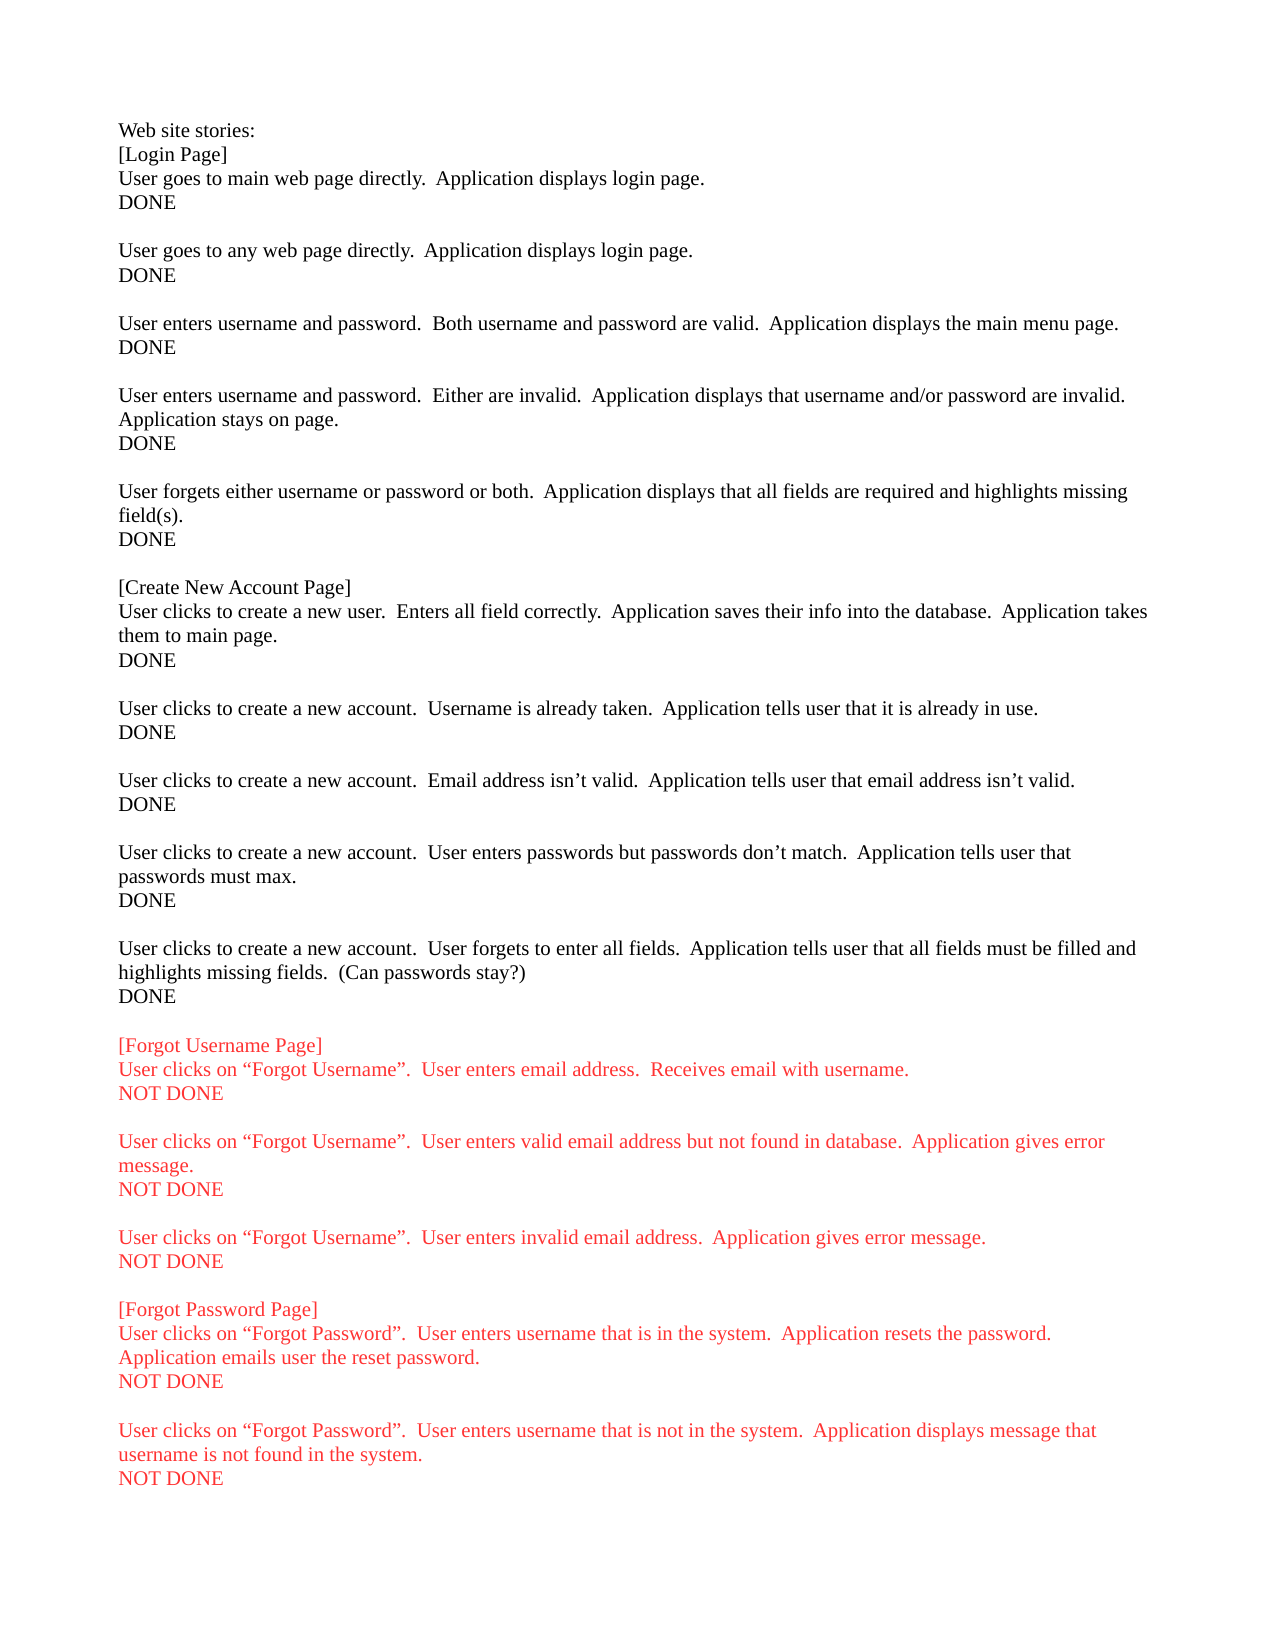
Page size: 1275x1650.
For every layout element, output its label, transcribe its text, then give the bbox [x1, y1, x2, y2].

text DONE [118, 262, 1157, 287]
text User clicks on “Forgot Password”. User enters username that is in the system. Application resets the password. Application emails user the reset password. [118, 1321, 1157, 1369]
text DONE [118, 792, 1157, 816]
text User clicks to create a new account. User forgets to enter all fields. Application tells user that all fields must be filled and highlights missing fields. (Can passwords stay?) [118, 936, 1157, 984]
text User clicks to create a new user. Enters all field correctly. Application saves their info into the database. Application takes them to main page. [118, 599, 1157, 647]
text DONE [118, 720, 1157, 744]
text User enters username and password. Either are invalid. Application displays that username and/or password are invalid. Application stays on page. [118, 383, 1157, 431]
text User forgets either username or password or both. Application displays that all fields are required and highlights missing field(s). [118, 479, 1157, 527]
text DONE [118, 335, 1157, 359]
text User clicks to create a new account. User enters passwords but passwords don’t match. Application tells user that passwords must max. [118, 840, 1157, 888]
text [Login Page] [118, 142, 1157, 166]
text User enters username and password. Both username and password are valid. Application displays the main menu page. [118, 311, 1157, 335]
text DONE [118, 190, 1157, 214]
text NOT DONE [118, 1177, 1157, 1201]
text [Forgot Username Page] [118, 1032, 1157, 1057]
text DONE [118, 527, 1157, 551]
text [Create New Account Page] [118, 575, 1157, 599]
text Web site stories: [118, 118, 1157, 142]
text User goes to any web page directly. Application displays login page. [118, 238, 1157, 262]
text NOT DONE [118, 1249, 1157, 1273]
text DONE [118, 984, 1157, 1008]
text NOT DONE [118, 1466, 1157, 1490]
text User clicks on “Forgot Password”. User enters username that is not in the system. Application displays message that username is not found in the system. [118, 1417, 1157, 1466]
text DONE [118, 647, 1157, 672]
text User clicks to create a new account. Email address isn’t valid. Application tells user that email address isn’t valid. [118, 768, 1157, 792]
text User goes to main web page directly. Application displays login page. [118, 166, 1157, 190]
text User clicks on “Forgot Username”. User enters invalid email address. Application gives error message. [118, 1225, 1157, 1249]
text [Forgot Password Page] [118, 1297, 1157, 1321]
text User clicks on “Forgot Username”. User enters valid email address but not found in database. Application gives error message. [118, 1129, 1157, 1177]
text DONE [118, 431, 1157, 455]
text DONE [118, 888, 1157, 912]
text NOT DONE [118, 1081, 1157, 1105]
text User clicks to create a new account. Username is already taken. Application tells user that it is already in use. [118, 696, 1157, 720]
text User clicks on “Forgot Username”. User enters email address. Receives email with username. [118, 1057, 1157, 1081]
text NOT DONE [118, 1369, 1157, 1393]
